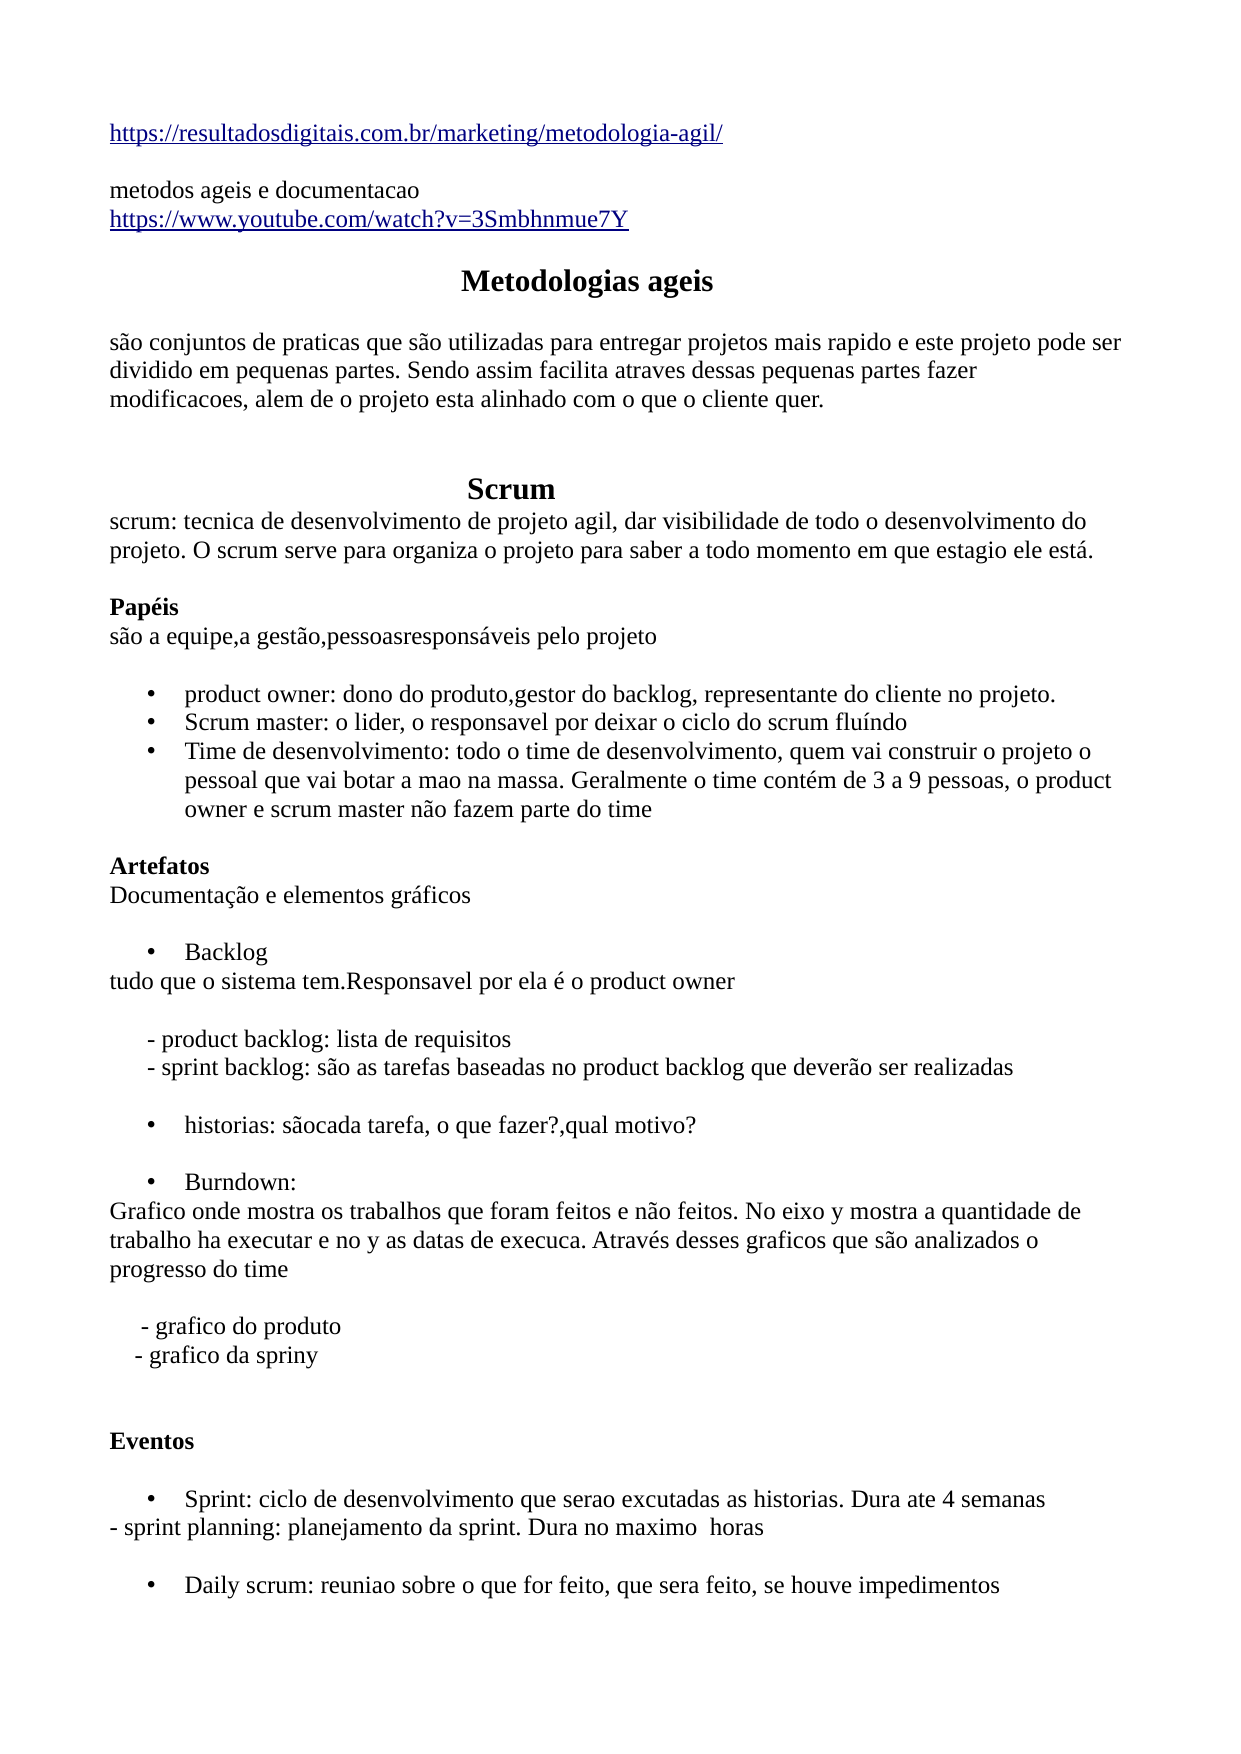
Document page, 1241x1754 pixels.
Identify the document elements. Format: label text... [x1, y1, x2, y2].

list Burndown: [147, 1167, 1122, 1196]
list Scrum master: o lider, o responsavel por deixar o ciclo do scrum fluíndo [147, 707, 1122, 736]
text scrum: tecnica de desenvolvimento de projeto agil, dar visibilidade de todo o desenvolvimento do projeto. O scrum serve para organiza o projeto para saber a todo momento em que estagio ele está. [109, 506, 1122, 564]
list Time de desenvolvimento: todo o time de desenvolvimento, quem vai construir o projeto o pessoal que vai botar a mao na massa. Geralmente o time contém de 3 a 9 pessoas, o product owner e scrum master não fazem parte do time [147, 736, 1122, 822]
text Documentação e elementos gráficos [109, 880, 1122, 909]
text Metodologias ageis [109, 262, 1122, 298]
text são conjuntos de praticas que são utilizadas para entregar projetos mais rapido e este projeto pode ser dividido em pequenas partes. Sendo assim facilita atraves dessas pequenas partes fazer modificacoes, alem de o projeto esta alinhado com o que o cliente quer. [109, 327, 1122, 413]
list historias: sãocada tarefa, o que fazer?,qual motivo? [147, 1110, 1122, 1139]
text tudo que o sistema tem.Responsavel por ela é o product owner [109, 966, 1122, 995]
list Backlog [147, 937, 1122, 966]
list product owner: dono do produto,gestor do backlog, representante do cliente no projeto. [147, 679, 1122, 707]
text - grafico do produto [109, 1311, 1122, 1340]
list Daily scrum: reuniao sobre o que for feito, que sera feito, se houve impedimentos [147, 1570, 1122, 1599]
text Papéis [109, 592, 1122, 621]
text - grafico da spriny [109, 1340, 1122, 1369]
list Sprint: ciclo de desenvolvimento que serao excutadas as historias. Dura ate 4 semanas [147, 1484, 1122, 1512]
text Eventos [109, 1426, 1122, 1455]
text - sprint planning: planejamento da sprint. Dura no maximo horas [109, 1512, 1122, 1541]
text https://resultadosdigitais.com.br/marketing/metodologia-agil/ [109, 118, 1122, 147]
text Artefatos [109, 851, 1122, 880]
text - product backlog: lista de requisitos [109, 1024, 1122, 1052]
text Scrum [109, 470, 1122, 506]
text metodos ageis e documentacao [109, 176, 1122, 204]
text são a equipe,a gestão,pessoasresponsáveis pelo projeto [109, 621, 1122, 650]
text - sprint backlog: são as tarefas baseadas no product backlog que deverão ser realizadas [109, 1052, 1122, 1081]
text https://www.youtube.com/watch?v=3Smbhnmue7Y [109, 204, 1122, 233]
text Grafico onde mostra os trabalhos que foram feitos e não feitos. No eixo y mostra a quantidade de trabalho ha executar e no y as datas de execuca. Através desses graficos que são analizados o progresso do time [109, 1196, 1122, 1282]
